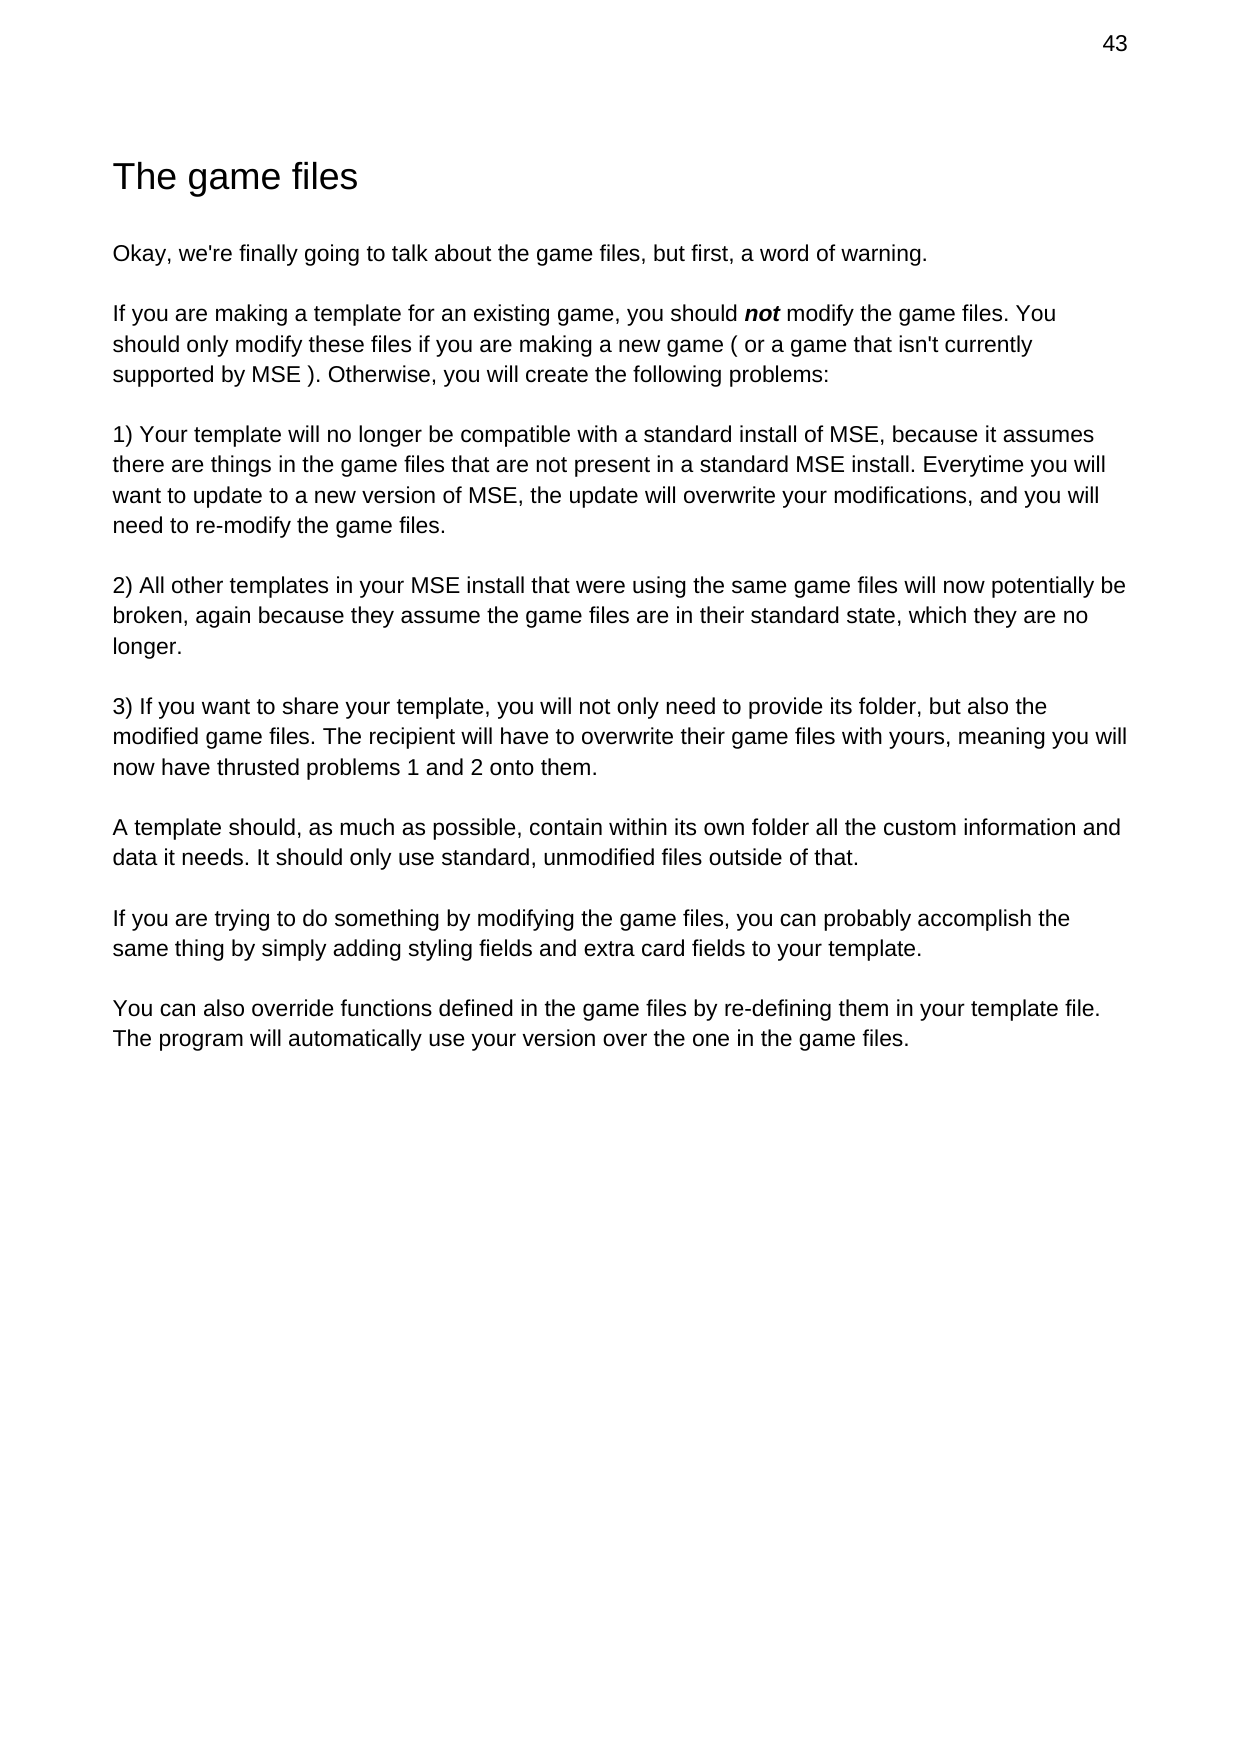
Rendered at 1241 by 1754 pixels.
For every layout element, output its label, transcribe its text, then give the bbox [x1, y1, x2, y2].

text A template should, as much as possible, contain within its own folder all the custom information and data it needs. It should only use standard, unmodified files outside of that. [112, 814, 1128, 871]
text Okay, we're finally going to talk about the game files, but first, a word of warning. [112, 240, 1128, 266]
text You can also override functions defined in the game files by re-defining them in your template file. The program will automatically use your version over the one in the game files. [112, 995, 1128, 1052]
text If you are making a template for an existing game, you should not modify the game files. You should only modify these files if you are making a new game ( or a game that isn't currently supported by MSE ). Otherwise, you will create the following problems: [112, 300, 1128, 387]
text 2) All other templates in your MSE install that were using the same game files will now potentially be broken, again because they assume the game files are in their standard state, which they are no longer. [112, 572, 1128, 659]
subtitle The game files [112, 154, 1128, 197]
text 3) If you want to share your template, you will not only need to provide its folder, but also the modified game files. The recipient will have to overwrite their game files with yours, meaning you will now have thrusted problems 1 and 2 onto them. [112, 693, 1128, 780]
text 1) Your template will no longer be compatible with a standard install of MSE, because it assumes there are things in the game files that are not present in a standard MSE install. Everytime you will want to update to a new version of MSE, the update will overwrite your modifications, and you will need to re-modify the game files. [112, 421, 1128, 538]
text If you are trying to do something by modifying the game files, you can probably accomplish the same thing by simply adding styling fields and extra card fields to your template. [112, 904, 1128, 961]
